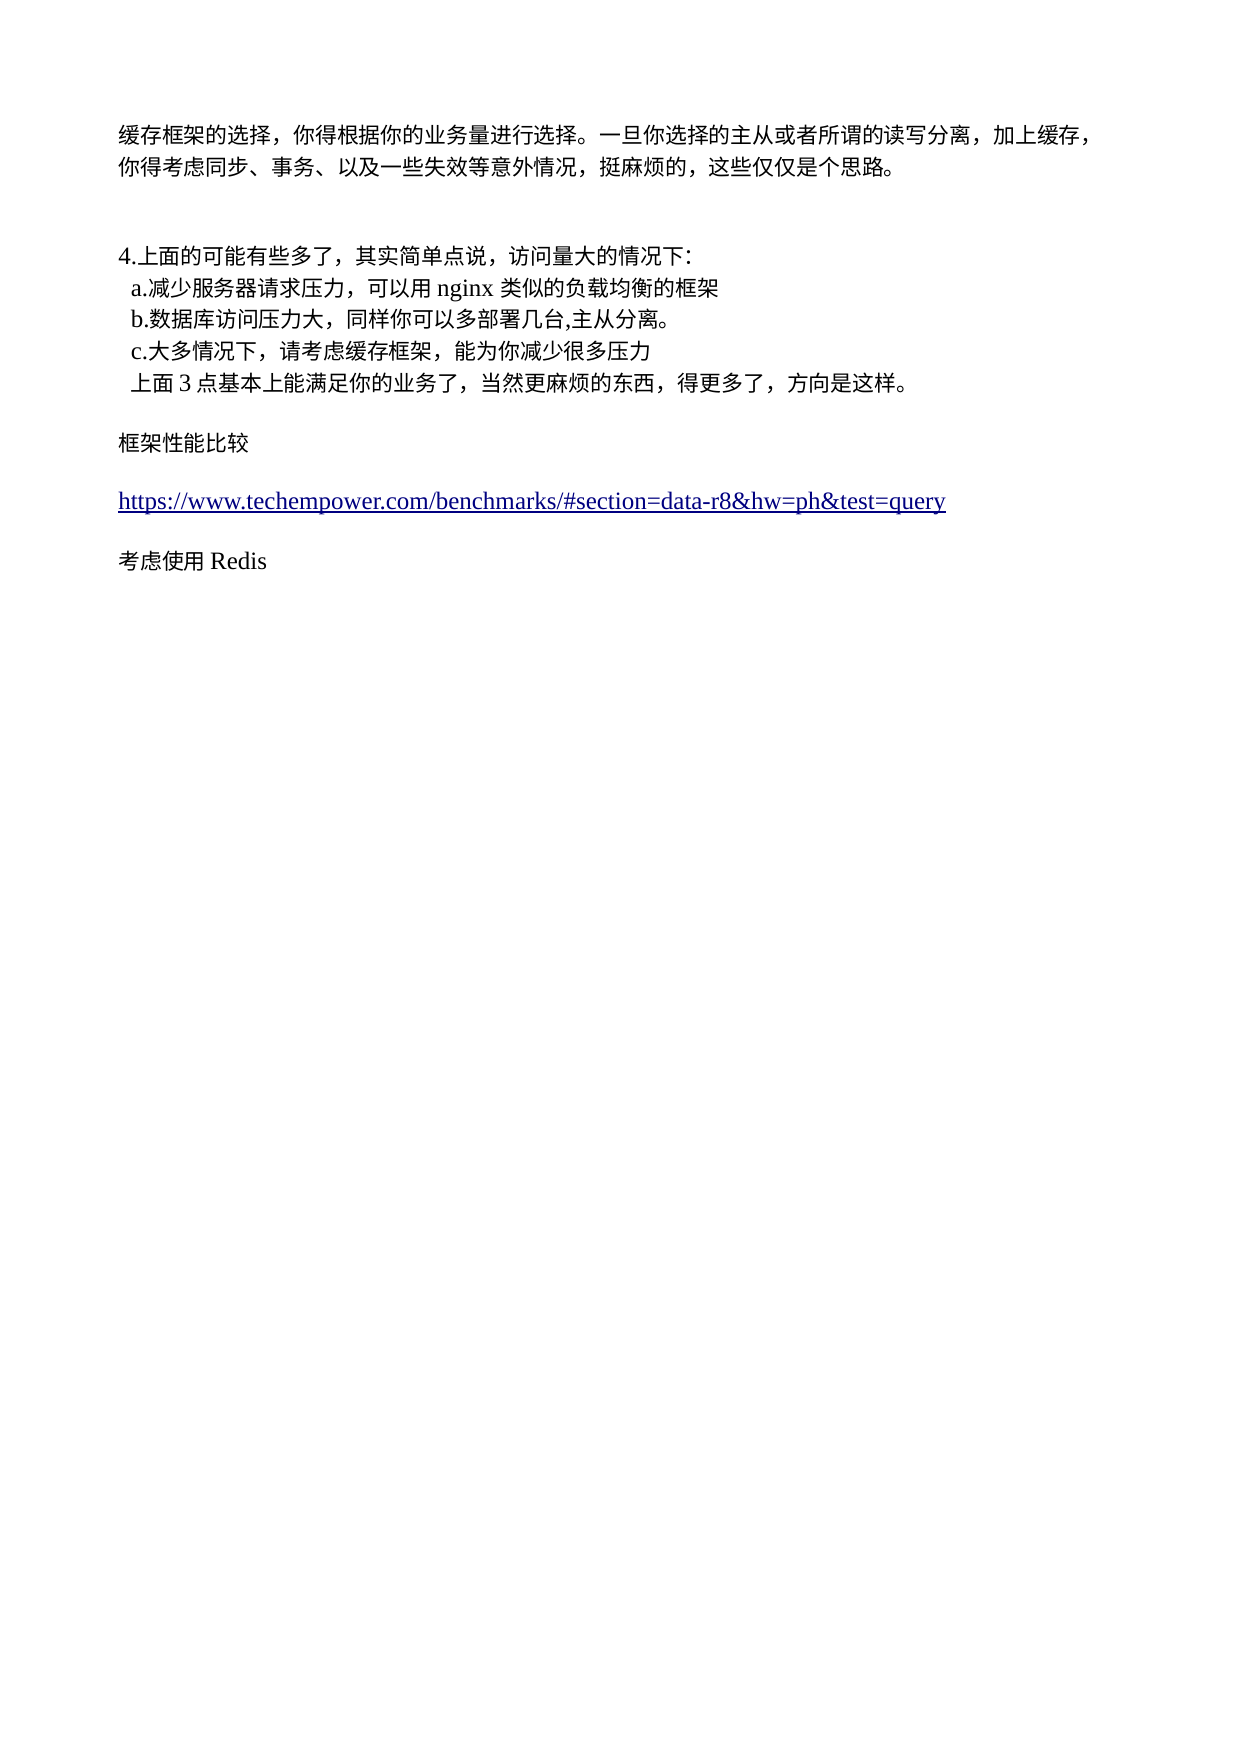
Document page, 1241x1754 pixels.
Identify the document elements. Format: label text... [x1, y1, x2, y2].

text 考虑使用Redis [118, 544, 1122, 576]
text https://www.techempower.com/benchmarks/#section=data-r8&hw=ph&test=query [118, 486, 1122, 515]
text 框架性能比较 [118, 426, 1122, 458]
text 缓存框架的选择，你得根据你的业务量进行选择。一旦你选择的主从或者所谓的读写分离，加上缓存，你得考虑同步、事务、以及一些失效等意外情况，挺麻烦的，这些仅仅是个思路。 4.上面的可能有些多了，其实简单点说，访问量大的情况下： a.减少服务器请求压力，可以用nginx 类似的负载均衡的框架 b.数据库访问压力大，同样你可以多部署几台,主从分离。 c.大多情况下，请考虑缓存框架，能为你减少很多压力 上面3点基本上能满足你的业务了，当然更麻烦的东西，得更多了，方向是这样。 [118, 118, 1122, 426]
